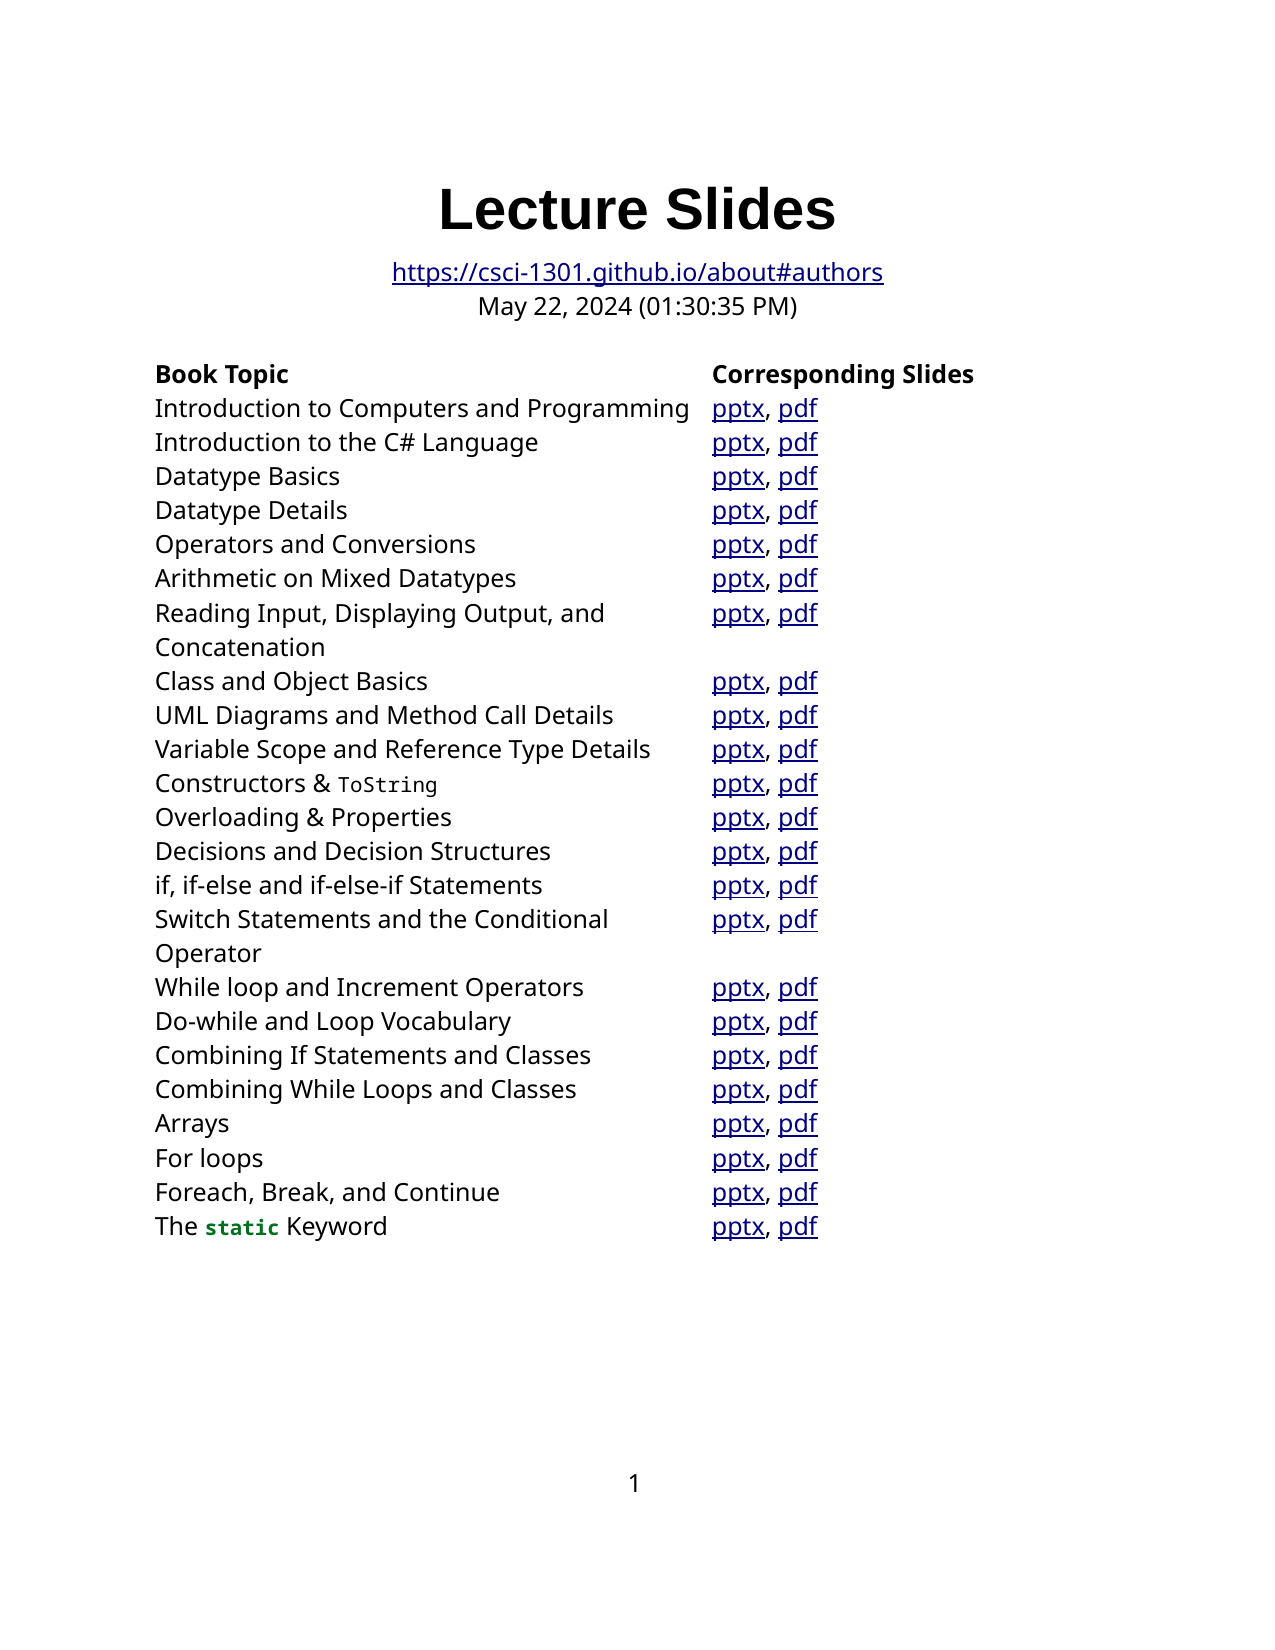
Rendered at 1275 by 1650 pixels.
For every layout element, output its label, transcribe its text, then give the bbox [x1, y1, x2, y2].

table_cell pptx, pdf [707, 868, 1125, 902]
table_cell pptx, pdf [707, 766, 1125, 799]
table_cell Arrays [150, 1106, 707, 1140]
table_header Book Topic [150, 357, 707, 391]
table_cell Datatype Basics [150, 459, 707, 493]
table_cell pptx, pdf [707, 1004, 1125, 1038]
table_cell Decisions and Decision Structures [150, 834, 707, 868]
table_cell pptx, pdf [707, 527, 1125, 561]
table_cell Combining If Statements and Classes [150, 1038, 707, 1072]
table_cell Reading Input, Displaying Output, and Concatenation [150, 595, 707, 663]
table_cell Constructors & ToString [150, 766, 707, 799]
table_cell pptx, pdf [707, 834, 1125, 868]
table_cell pptx, pdf [707, 1208, 1125, 1242]
table_cell The static Keyword [150, 1208, 707, 1242]
table_cell Switch Statements and the Conditional Operator [150, 902, 707, 970]
table_cell pptx, pdf [707, 391, 1125, 425]
table_cell Introduction to Computers and Programming [150, 391, 707, 425]
table_cell pptx, pdf [707, 1106, 1125, 1140]
table_cell pptx, pdf [707, 561, 1125, 595]
table_cell pptx, pdf [707, 698, 1125, 731]
table_cell Datatype Details [150, 493, 707, 527]
table_header Corresponding Slides [707, 357, 1125, 391]
table_cell pptx, pdf [707, 1072, 1125, 1106]
table_cell pptx, pdf [707, 1038, 1125, 1072]
title Lecture Slides [150, 175, 1125, 242]
text https://csci-1301.github.io/about#authors [150, 254, 1125, 289]
table_cell Do-while and Loop Vocabulary [150, 1004, 707, 1038]
table_cell pptx, pdf [707, 459, 1125, 493]
table_cell Introduction to the C# Language [150, 425, 707, 459]
table_cell pptx, pdf [707, 970, 1125, 1004]
table_cell pptx, pdf [707, 800, 1125, 834]
table_cell Overloading & Properties [150, 800, 707, 834]
table_cell if, if-else and if-else-if Statements [150, 868, 707, 902]
table_cell UML Diagrams and Method Call Details [150, 698, 707, 731]
table_cell Operators and Conversions [150, 527, 707, 561]
table_cell Foreach, Break, and Continue [150, 1174, 707, 1208]
table_cell pptx, pdf [707, 902, 1125, 970]
table_cell pptx, pdf [707, 731, 1125, 766]
table_cell pptx, pdf [707, 1140, 1125, 1174]
table_cell pptx, pdf [707, 1174, 1125, 1208]
table_cell Arithmetic on Mixed Datatypes [150, 561, 707, 595]
table_cell While loop and Increment Operators [150, 970, 707, 1004]
table_cell Class and Object Basics [150, 663, 707, 697]
table_cell For loops [150, 1140, 707, 1174]
table_cell Variable Scope and Reference Type Details [150, 731, 707, 766]
text May 22, 2024 (01:30:35 PM) [150, 289, 1125, 323]
table_cell pptx, pdf [707, 493, 1125, 527]
table_cell pptx, pdf [707, 595, 1125, 663]
table_cell pptx, pdf [707, 663, 1125, 697]
table_cell pptx, pdf [707, 425, 1125, 459]
table_cell Combining While Loops and Classes [150, 1072, 707, 1106]
